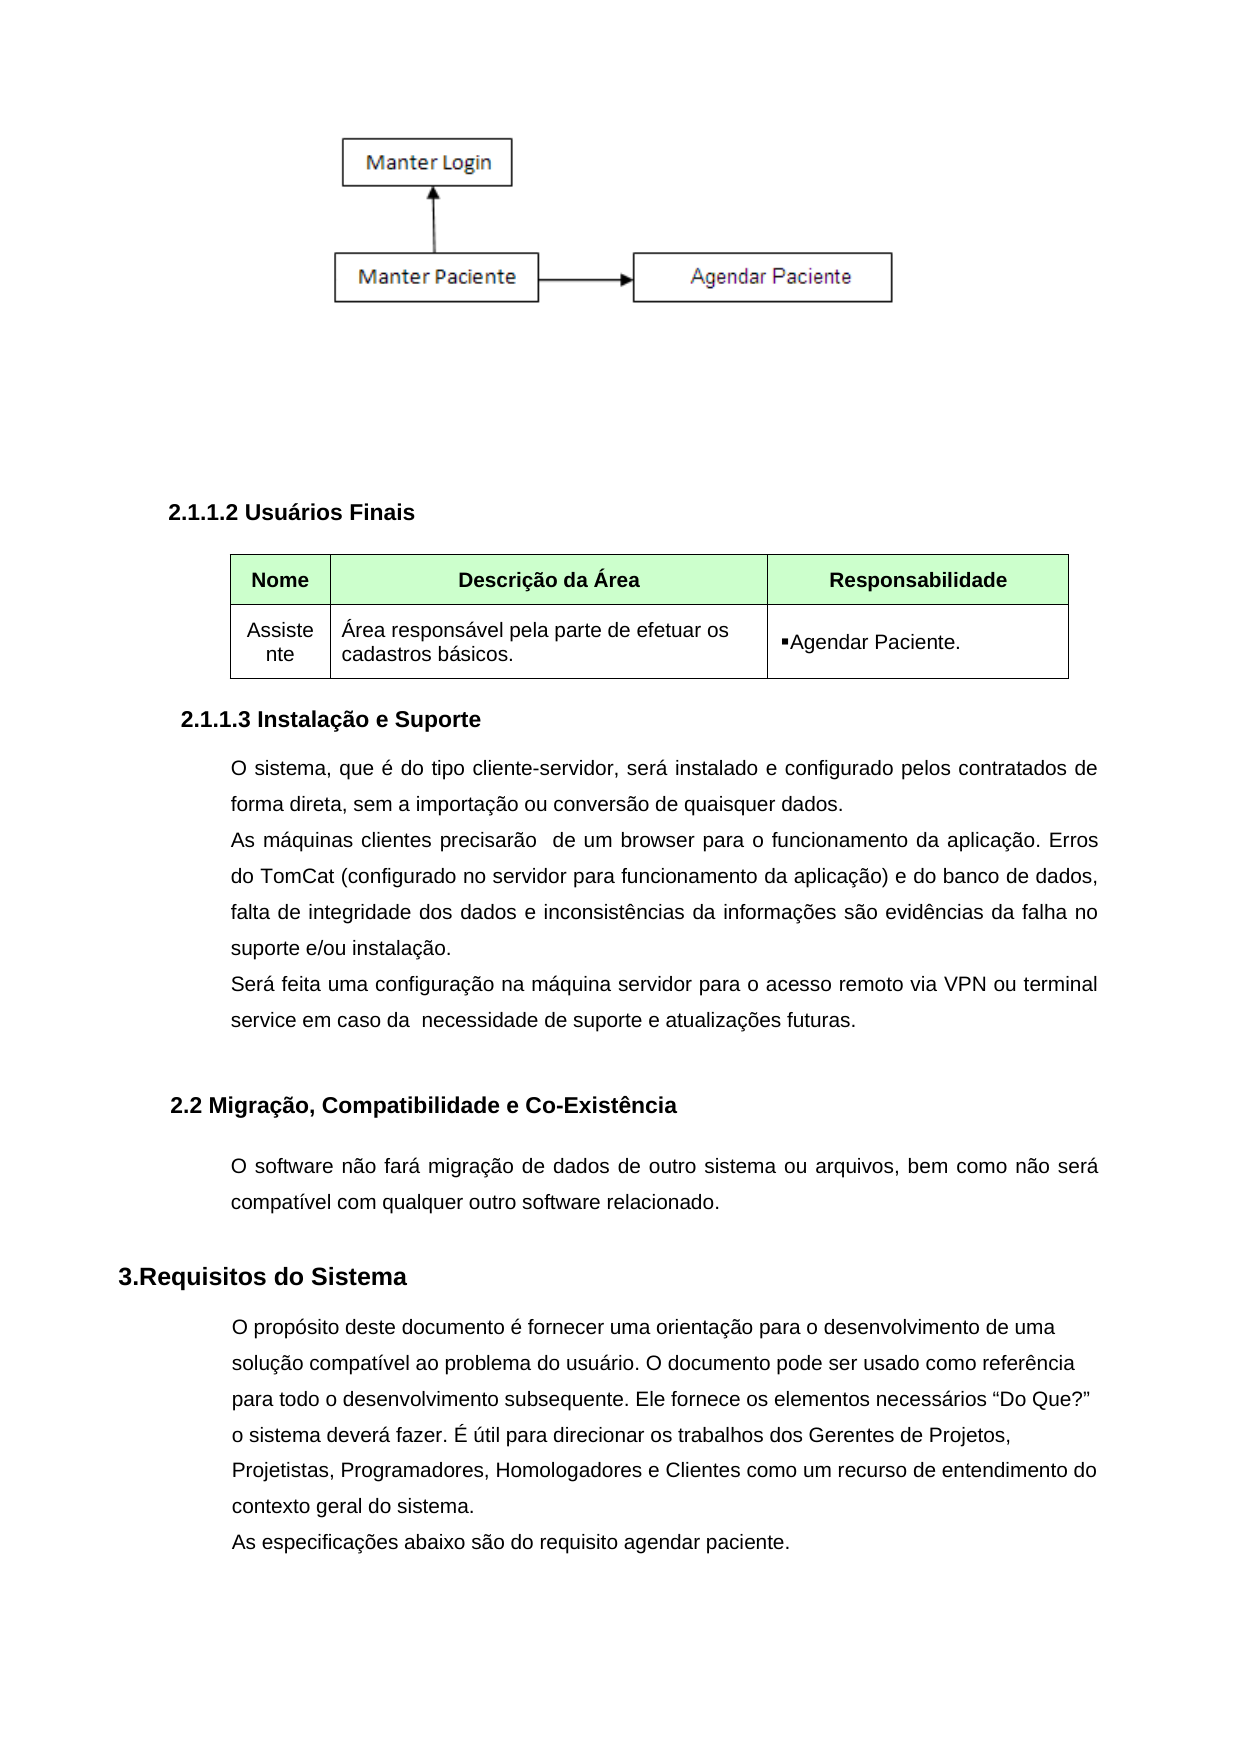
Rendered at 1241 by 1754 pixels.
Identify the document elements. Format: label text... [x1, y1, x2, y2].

text O sistema, que é do tipo cliente-servidor, será instalado e configurado pelos contratados de forma direta, sem a importação ou conversão de quaisquer dados. [231, 756, 1100, 816]
subtitle .Requisitos do Sistema [118, 1262, 1100, 1291]
table_header Responsabilidade [768, 555, 1068, 604]
table_cell Assistente [231, 605, 330, 678]
text O propósito deste documento é fornecer uma orientação para o desenvolvimento de uma solução compatível ao problema do usuário. O documento pode ser usado como referência para todo o desenvolvimento subsequente. Ele fornece os elementos necessários “Do Que?” o sistema deverá fazer. É útil para direcionar os trabalhos dos Gerentes de Projetos, Projetistas, Programadores, Homologadores e Clientes como um recurso de entendimento do contexto geral do sistema. [232, 1314, 1100, 1518]
subtitle Usuários Finais [168, 499, 1100, 525]
table_cell Agendar Paciente. [768, 605, 1068, 678]
picture [308, 118, 910, 345]
text As máquinas clientes precisarão de um browser para o funcionamento da aplicação. Erros do TomCat (configurado no servidor para funcionamento da aplicação) e do banco de dados, falta de integridade dos dados e inconsistências da informações são evidências da falha no suporte e/ou instalação. [231, 828, 1100, 959]
table_header Descrição da Área [331, 555, 767, 604]
text As especificações abaixo são do requisito agendar paciente. [232, 1530, 1100, 1554]
table_cell Área responsável pela parte de efetuar os cadastros básicos. [331, 605, 767, 678]
text O software não fará migração de dados de outro sistema ou arquivos, bem como não será compatível com qualquer outro software relacionado. [231, 1154, 1100, 1214]
subtitle Instalação e Suporte [181, 706, 1100, 732]
text Será feita uma configuração na máquina servidor para o acesso remoto via VPN ou terminal service em caso da necessidade de suporte e atualizações futuras. [231, 971, 1100, 1031]
subtitle Migração, Compatibilidade e Co-Existência [168, 1092, 1100, 1118]
table_header Nome [231, 555, 330, 604]
